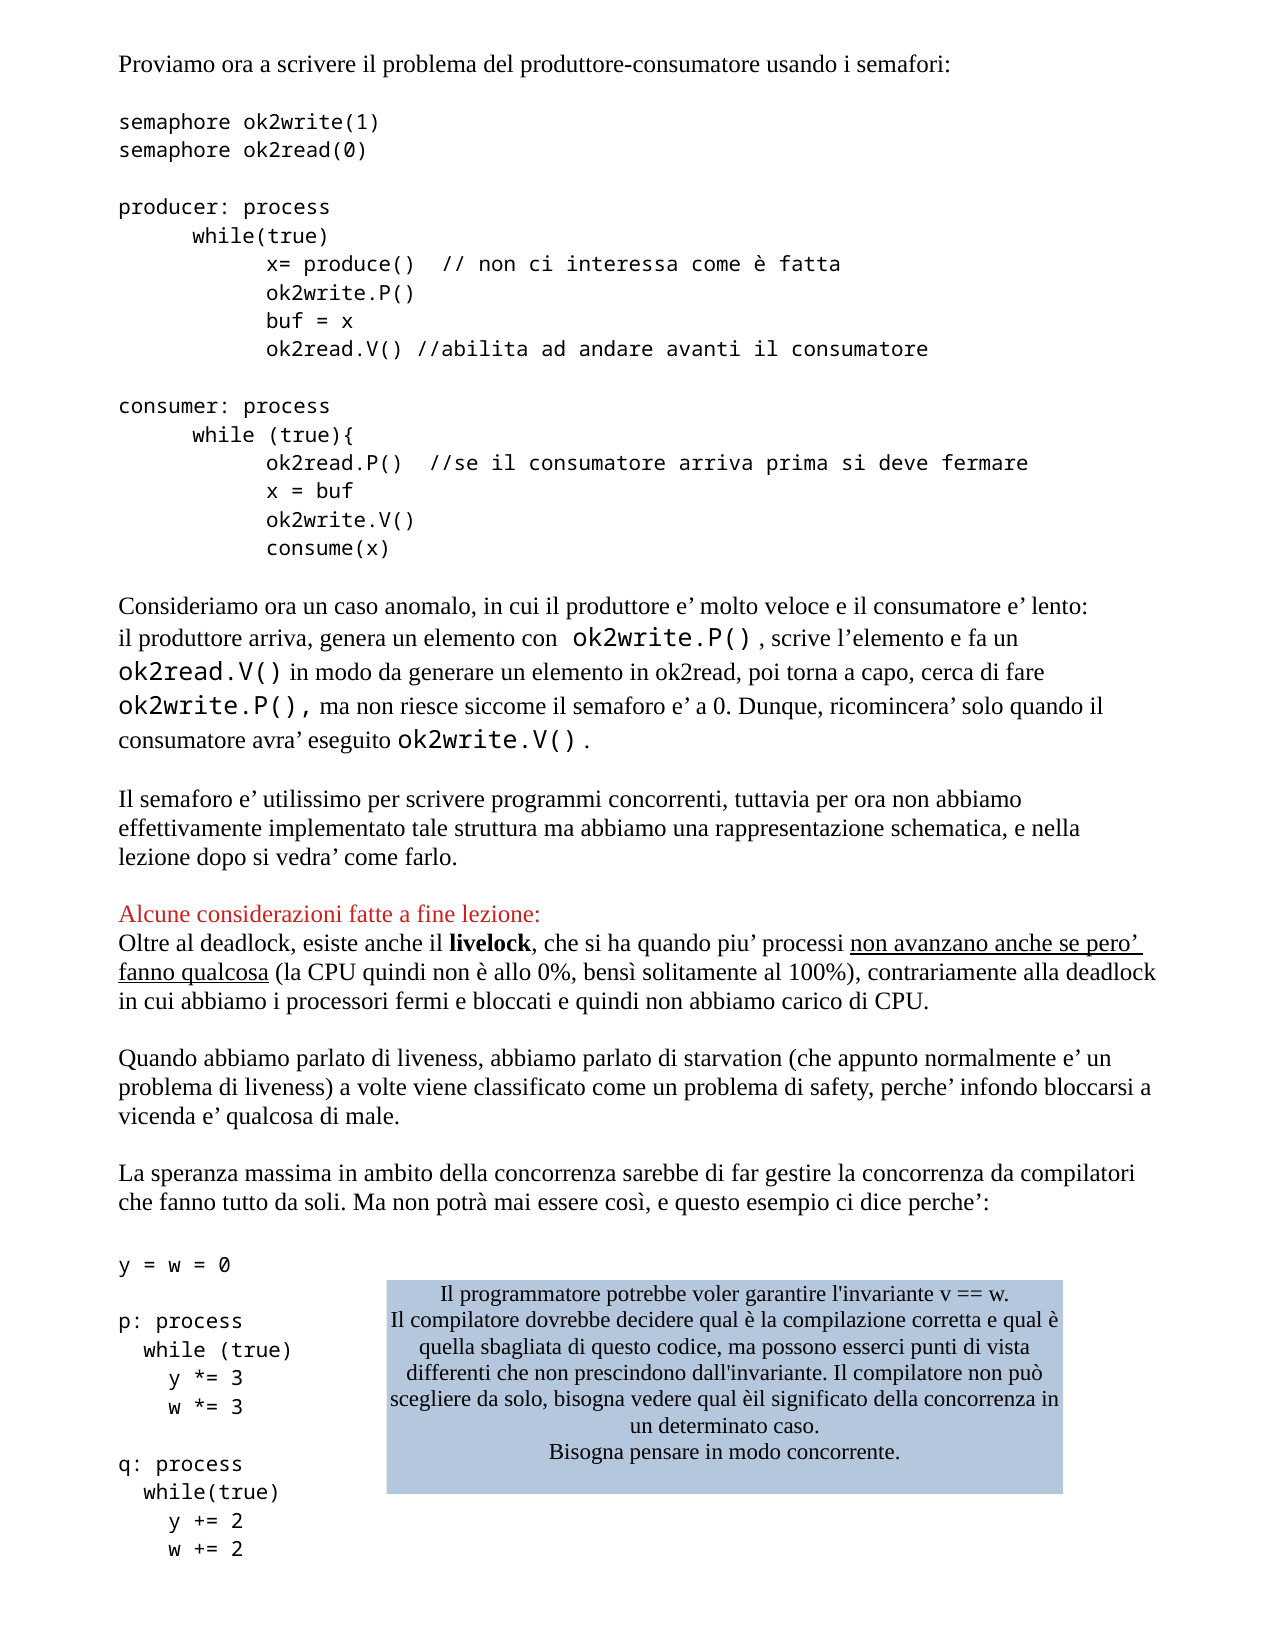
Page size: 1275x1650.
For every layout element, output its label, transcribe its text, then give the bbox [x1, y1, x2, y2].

text w += 2 [118, 1534, 1157, 1563]
text ok2read.P() //se il consumatore arriva prima si deve fermare [118, 448, 1157, 477]
text [1064, 1363, 1157, 1392]
text il produttore arriva, genera un elemento con ok2write.P() , scrive l’elemento e fa un ok2read.V() in modo da generare un elemento in ok2read, poi torna a capo, cerca di fare ok2write.P(), ma non riesce siccome il semaforo e’ a 0. Dunque, ricomincera’ solo quando il consumatore avra’ eseguito ok2write.V() . [118, 619, 1157, 756]
text while (true){ [118, 420, 1157, 448]
text w *= 3 [118, 1392, 386, 1420]
text while(true) [118, 221, 1157, 249]
text q: process [118, 1449, 386, 1477]
text Il semaforo e’ utilissimo per scrivere programmi concorrenti, tuttavia per ora non abbiamo effettivamente implementato tale struttura ma abbiamo una rappresentazione schematica, e nella lezione dopo si vedra’ come farlo. [118, 784, 1157, 871]
text producer: process [118, 192, 1157, 221]
text Alcune considerazioni fatte a fine lezione: [118, 899, 1157, 928]
text [1064, 1335, 1157, 1363]
text Oltre al deadlock, esiste anche il livelock, che si ha quando piu’ processi non avanzano anche se pero’ fanno qualcosa (la CPU quindi non è allo 0%, bensì solitamente al 100%), contrariamente alla deadlock in cui abbiamo i processori fermi e bloccati e quindi non abbiamo carico di CPU. [118, 928, 1157, 1014]
text while (true) [118, 1335, 386, 1363]
text ok2write.V() [118, 505, 1157, 533]
text [1064, 1449, 1157, 1477]
text Quando abbiamo parlato di liveness, abbiamo parlato di starvation (che appunto normalmente e’ un problema di liveness) a volte viene classificato come un problema di safety, perche’ infondo bloccarsi a vicenda e’ qualcosa di male. [118, 1043, 1157, 1129]
text Consideriamo ora un caso anomalo, in cui il produttore e’ molto veloce e il consumatore e’ lento: [118, 591, 1157, 619]
text x = buf [118, 477, 1157, 505]
text semaphore ok2write(1) [118, 107, 1157, 135]
text [1064, 1307, 1157, 1335]
text p: process [118, 1307, 386, 1335]
text while(true) [118, 1477, 1157, 1506]
text y += 2 [118, 1506, 1157, 1534]
text [1064, 1392, 1157, 1420]
text x= produce() // non ci interessa come è fatta [118, 249, 1157, 278]
text y = w = 0 [118, 1250, 1157, 1278]
text Proviamo ora a scrivere il problema del produttore-consumatore usando i semafori: [118, 49, 1157, 78]
text consumer: process [118, 391, 1157, 420]
text buf = x [118, 306, 1157, 334]
text ok2write.P() [118, 278, 1157, 306]
text semaphore ok2read(0) [118, 135, 1157, 164]
text y *= 3 [118, 1363, 386, 1392]
text La speranza massima in ambito della concorrenza sarebbe di far gestire la concorrenza da compilatori che fanno tutto da soli. Ma non potrà mai essere così, e questo esempio ci dice perche’: [118, 1158, 1157, 1216]
text ok2read.V() //abilita ad andare avanti il consumatore [118, 334, 1157, 363]
text consume(x) [118, 533, 1157, 562]
